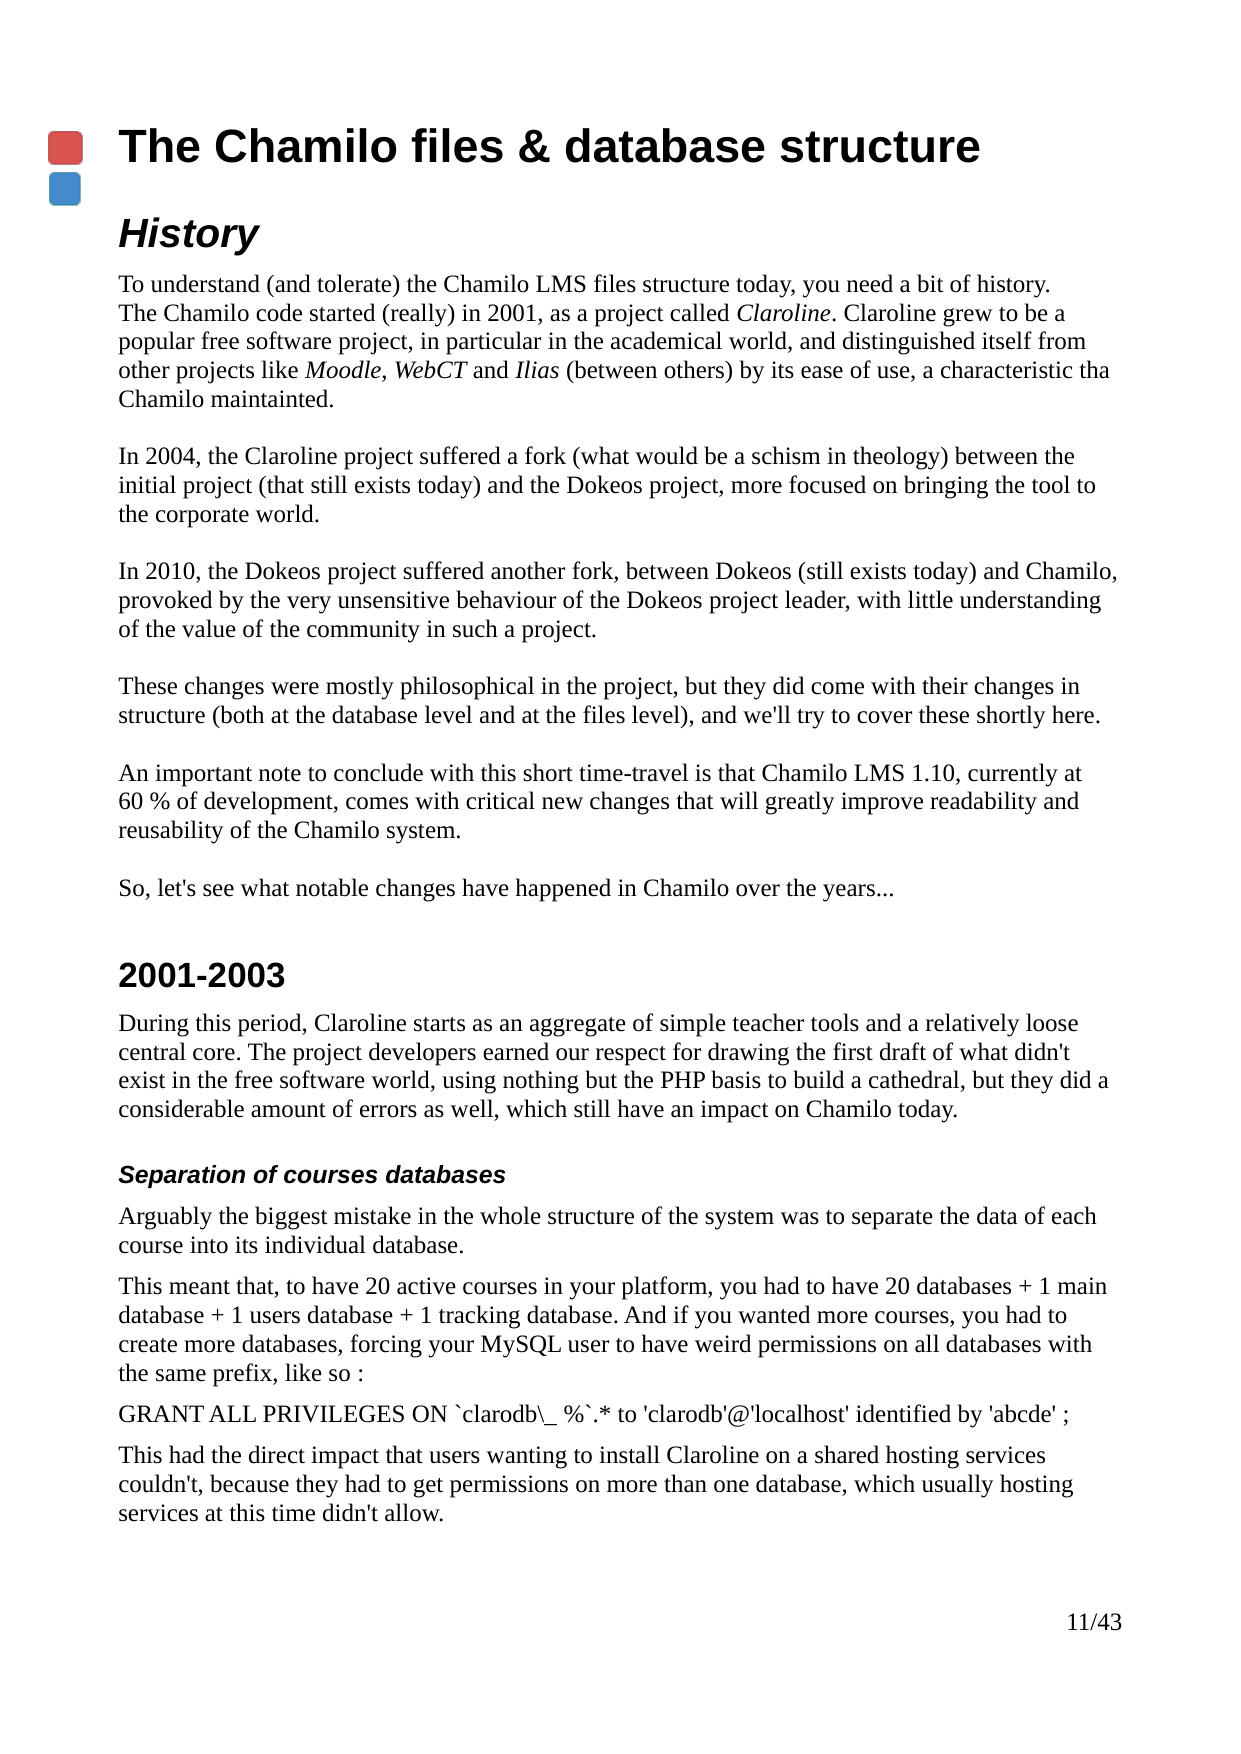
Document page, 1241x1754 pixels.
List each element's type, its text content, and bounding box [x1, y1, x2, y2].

text This meant that, to have 20 active courses in your platform, you had to have 20 databases + 1 main database + 1 users database + 1 tracking database. And if you wanted more courses, you had to create more databases, forcing your MySQL user to have weird permissions on all databases with the same prefix, like so : [118, 1271, 1122, 1386]
picture [47, 131, 84, 166]
subtitle History [118, 209, 1122, 256]
text GRANT ALL PRIVILEGES ON `clarodb\_ %`.* to 'clarodb'@'localhost' identified by 'abcde' ; [118, 1399, 1122, 1428]
text Arguably the biggest mistake in the whole structure of the system was to separate the data of each course into its individual database. [118, 1201, 1122, 1259]
subtitle Separation of courses databases [118, 1160, 1122, 1189]
text This had the direct impact that users wanting to install Claroline on a shared hosting services couldn't, because they had to get permissions on more than one database, which usually hosting services at this time didn't allow. [118, 1440, 1122, 1526]
text The Chamilo code started (really) in 2001, as a project called Claroline. Claroline grew to be a popular free software project, in particular in the academical world, and distinguished itself from other projects like Moodle, WebCT and Ilias (between others) by its ease of use, a characteristic tha Chamilo maintainted. [118, 298, 1122, 413]
text So, let's see what notable changes have happened in Chamilo over the years... [118, 873, 1122, 901]
picture [48, 171, 82, 207]
text In 2010, the Dokeos project suffered another fork, between Dokeos (still exists today) and Chamilo, provoked by the very unsensitive behaviour of the Dokeos project leader, with little understanding of the value of the community in such a project. [118, 556, 1122, 643]
subtitle The Chamilo files & database structure [118, 118, 1122, 172]
text In 2004, the Claroline project suffered a fork (what would be a schism in theology) between the initial project (that still exists today) and the Dokeos project, more focused on bringing the tool to the corporate world. [118, 441, 1122, 528]
text During this period, Claroline starts as an aggregate of simple teacher tools and a relatively loose central core. The project developers earned our respect for drawing the first draft of what didn't exist in the free software world, using nothing but the PHP basis to build a cathedral, but they did a considerable amount of errors as well, which still have an impact on Chamilo today. [118, 1008, 1122, 1123]
text These changes were mostly philosophical in the project, but they did come with their changes in structure (both at the database level and at the files level), and we'll try to cover these shortly here. [118, 671, 1122, 729]
subtitle 2001-2003 [118, 955, 1122, 995]
text An important note to conclude with this short time-travel is that Chamilo LMS 1.10, currently at 60 % of development, comes with critical new changes that will greatly improve readability and reusability of the Chamilo system. [118, 758, 1122, 844]
text To understand (and tolerate) the Chamilo LMS files structure today, you need a bit of history. [118, 269, 1122, 298]
